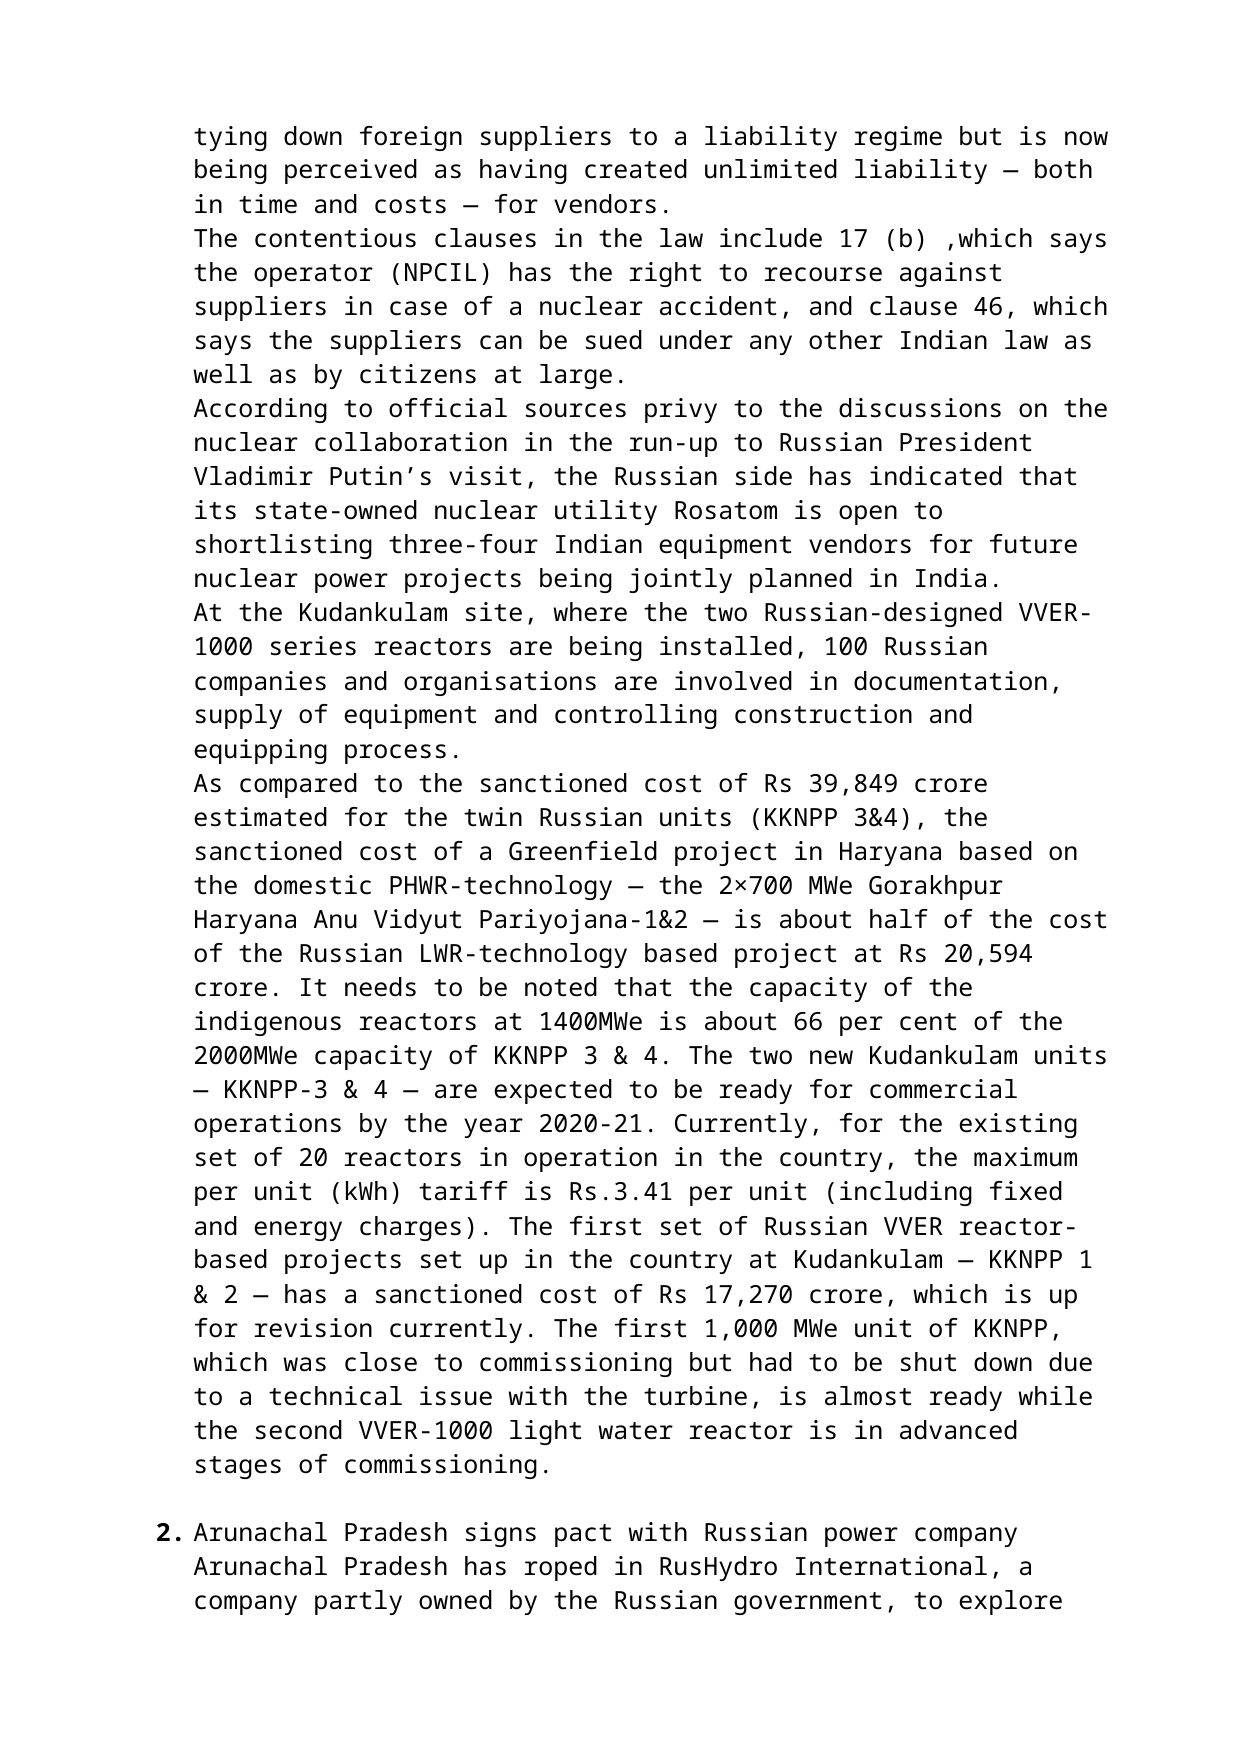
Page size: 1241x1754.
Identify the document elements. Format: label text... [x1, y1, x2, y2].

list As compared to the sanctioned cost of Rs 39,849 crore estimated for the twin Russian units (KKNPP 3&4), the sanctioned cost of a Greenfield project in Haryana based on the domestic PHWR-technology — the 2×700 MWe Gorakhpur Haryana Anu Vidyut Pariyojana-1&2 — is about half of the cost of the Russian LWR-technology based project at Rs 20,594 crore. It needs to be noted that the capacity of the indigenous reactors at 1400MWe is about 66 per cent of the 2000MWe capacity of KKNPP 3 & 4. The two new Kudankulam units — KKNPP-3 & 4 — are expected to be ready for commercial operations by the year 2020-21. Currently, for the existing set of 20 reactors in operation in the country, the maximum per unit (kWh) tariff is Rs.3.41 per unit (including fixed and energy charges). The first set of Russian VVER reactor-based projects set up in the country at Kudankulam — KKNPP 1 & 2 — has a sanctioned cost of Rs 17,270 crore, which is up for revision currently. The first 1,000 MWe unit of KKNPP, which was close to commissioning but had to be shut down due to a technical issue with the turbine, is almost ready while the second VVER-1000 light water reactor is in advanced stages of commissioning. [156, 765, 1122, 1481]
list tying down foreign suppliers to a liability regime but is now being perceived as having created unlimited liability — both in time and costs — for vendors. [156, 118, 1122, 220]
list Arunachal Pradesh has roped in RusHydro International, a company partly owned by the Russian government, to explore [156, 1549, 1122, 1617]
list At the Kudankulam site, where the two Russian-designed VVER-1000 series reactors are being installed, 100 Russian companies and organisations are involved in documentation, supply of equipment and controlling construction and equipping process. [156, 595, 1122, 765]
list According to official sources privy to the discussions on the nuclear collaboration in the run-up to Russian President Vladimir Putin’s visit, the Russian side has indicated that its state-owned nuclear utility Rosatom is open to shortlisting three-four Indian equipment vendors for future nuclear power projects being jointly planned in India. [156, 391, 1122, 595]
list Arunachal Pradesh signs pact with Russian power company [156, 1515, 1122, 1549]
list The contentious clauses in the law include 17 (b) ,which says the operator (NPCIL) has the right to recourse against suppliers in case of a nuclear accident, and clause 46, which says the suppliers can be sued under any other Indian law as well as by citizens at large. [156, 220, 1122, 391]
